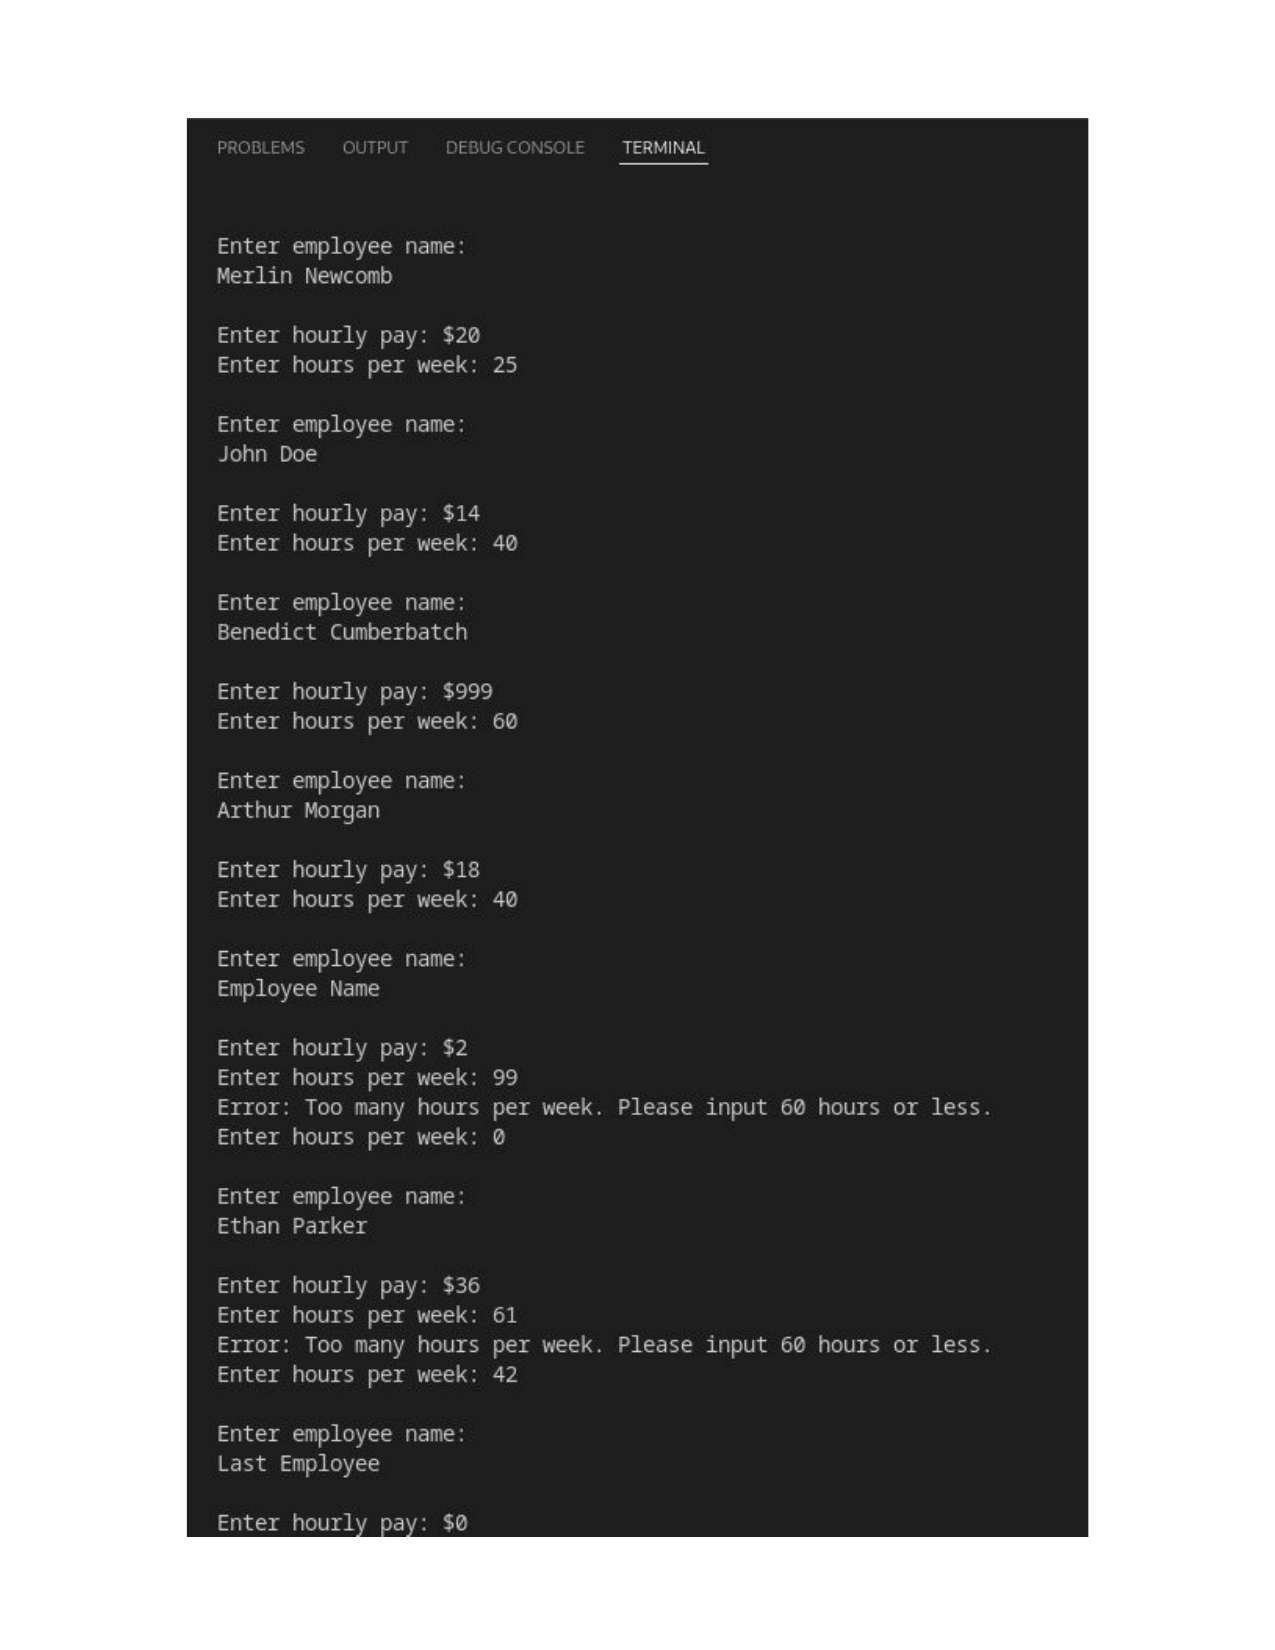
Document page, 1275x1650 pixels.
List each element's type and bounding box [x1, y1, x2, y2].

picture [186, 118, 1089, 1537]
